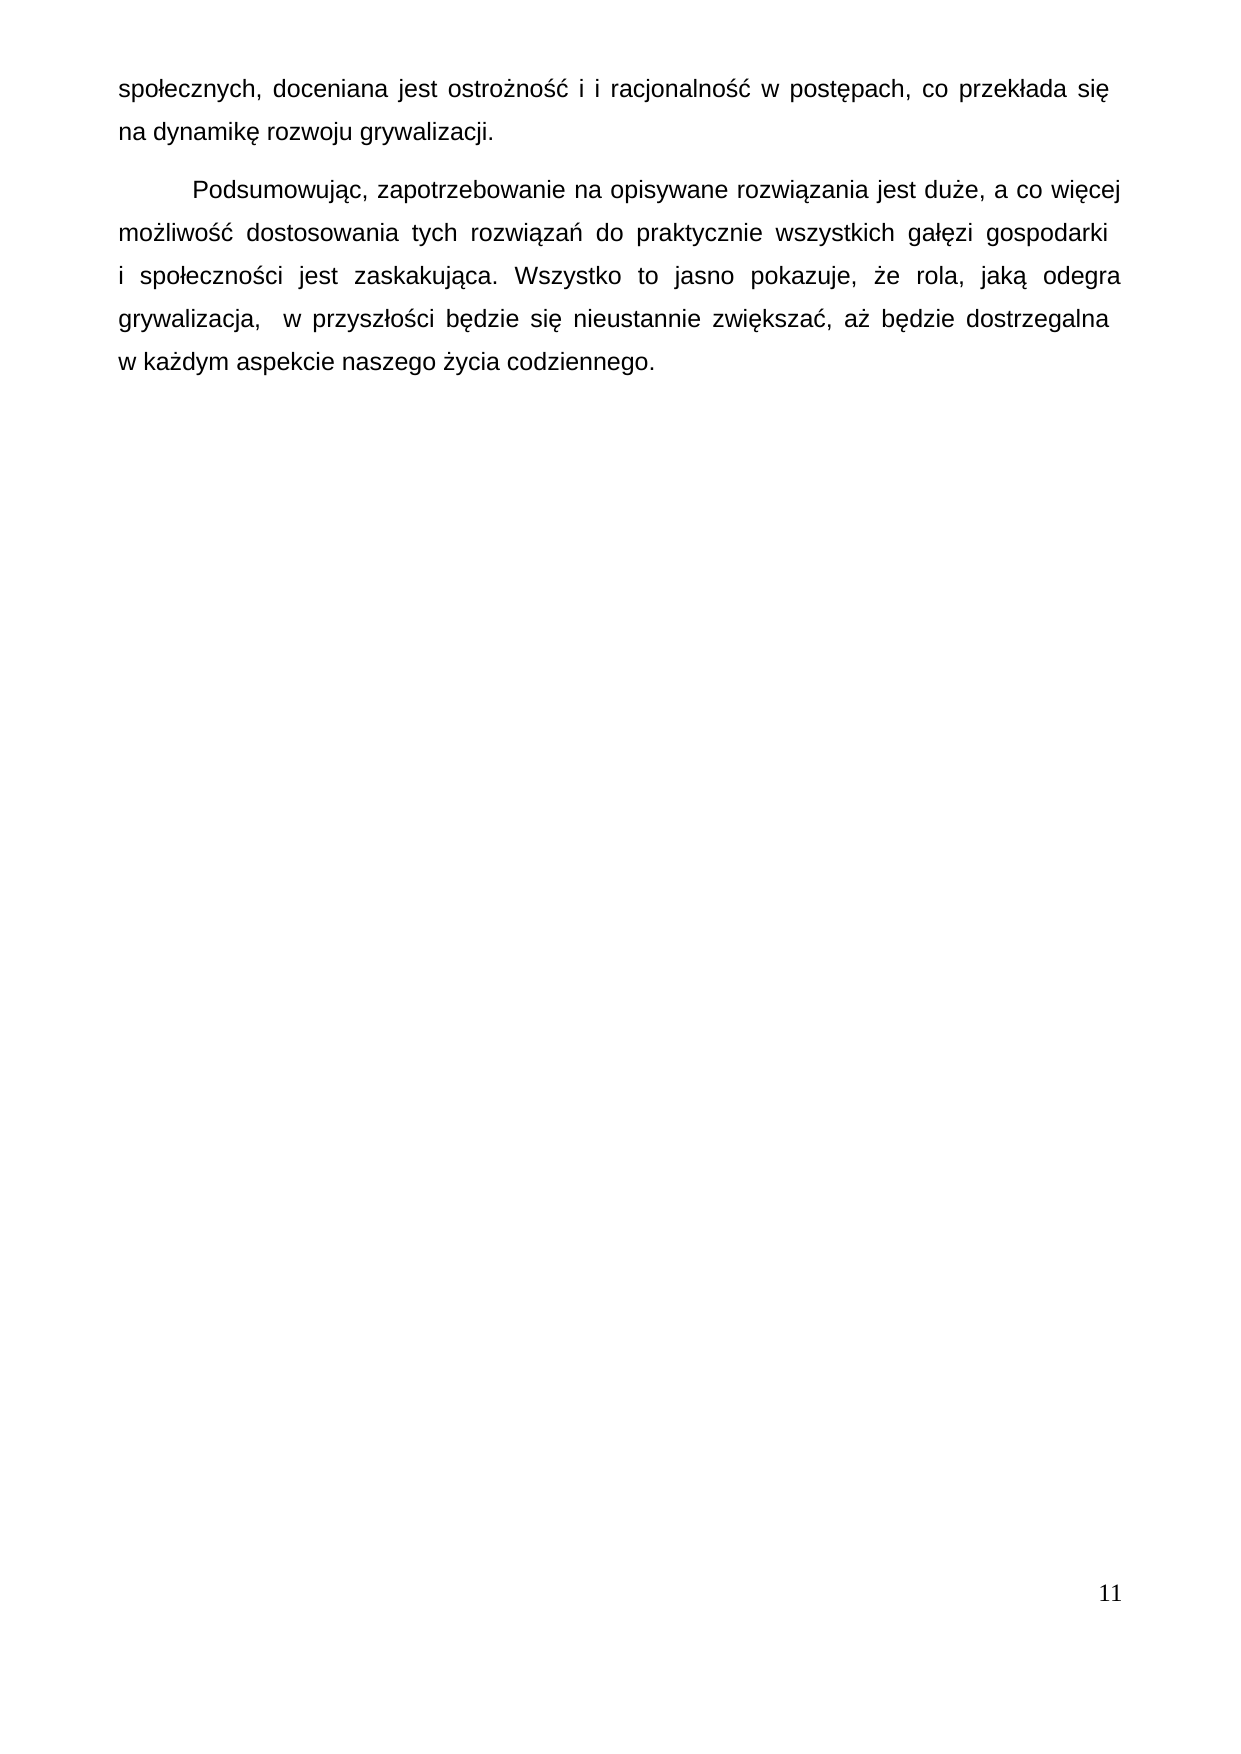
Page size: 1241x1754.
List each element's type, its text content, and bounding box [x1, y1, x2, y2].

text społecznych, doceniana jest ostrożność i i racjonalność w postępach, co przekłada się na dynamikę rozwoju grywalizacji. [118, 74, 1122, 146]
text Podsumowując, zapotrzebowanie na opisywane rozwiązania jest duże, a co więcej możliwość dostosowania tych rozwiązań do praktycznie wszystkich gałęzi gospodarki i społeczności jest zaskakująca. Wszystko to jasno pokazuje, że rola, jaką odegra grywalizacja, w przyszłości będzie się nieustannie zwiększać, aż będzie dostrzegalna w każdym aspekcie naszego życia codziennego. [118, 174, 1122, 376]
